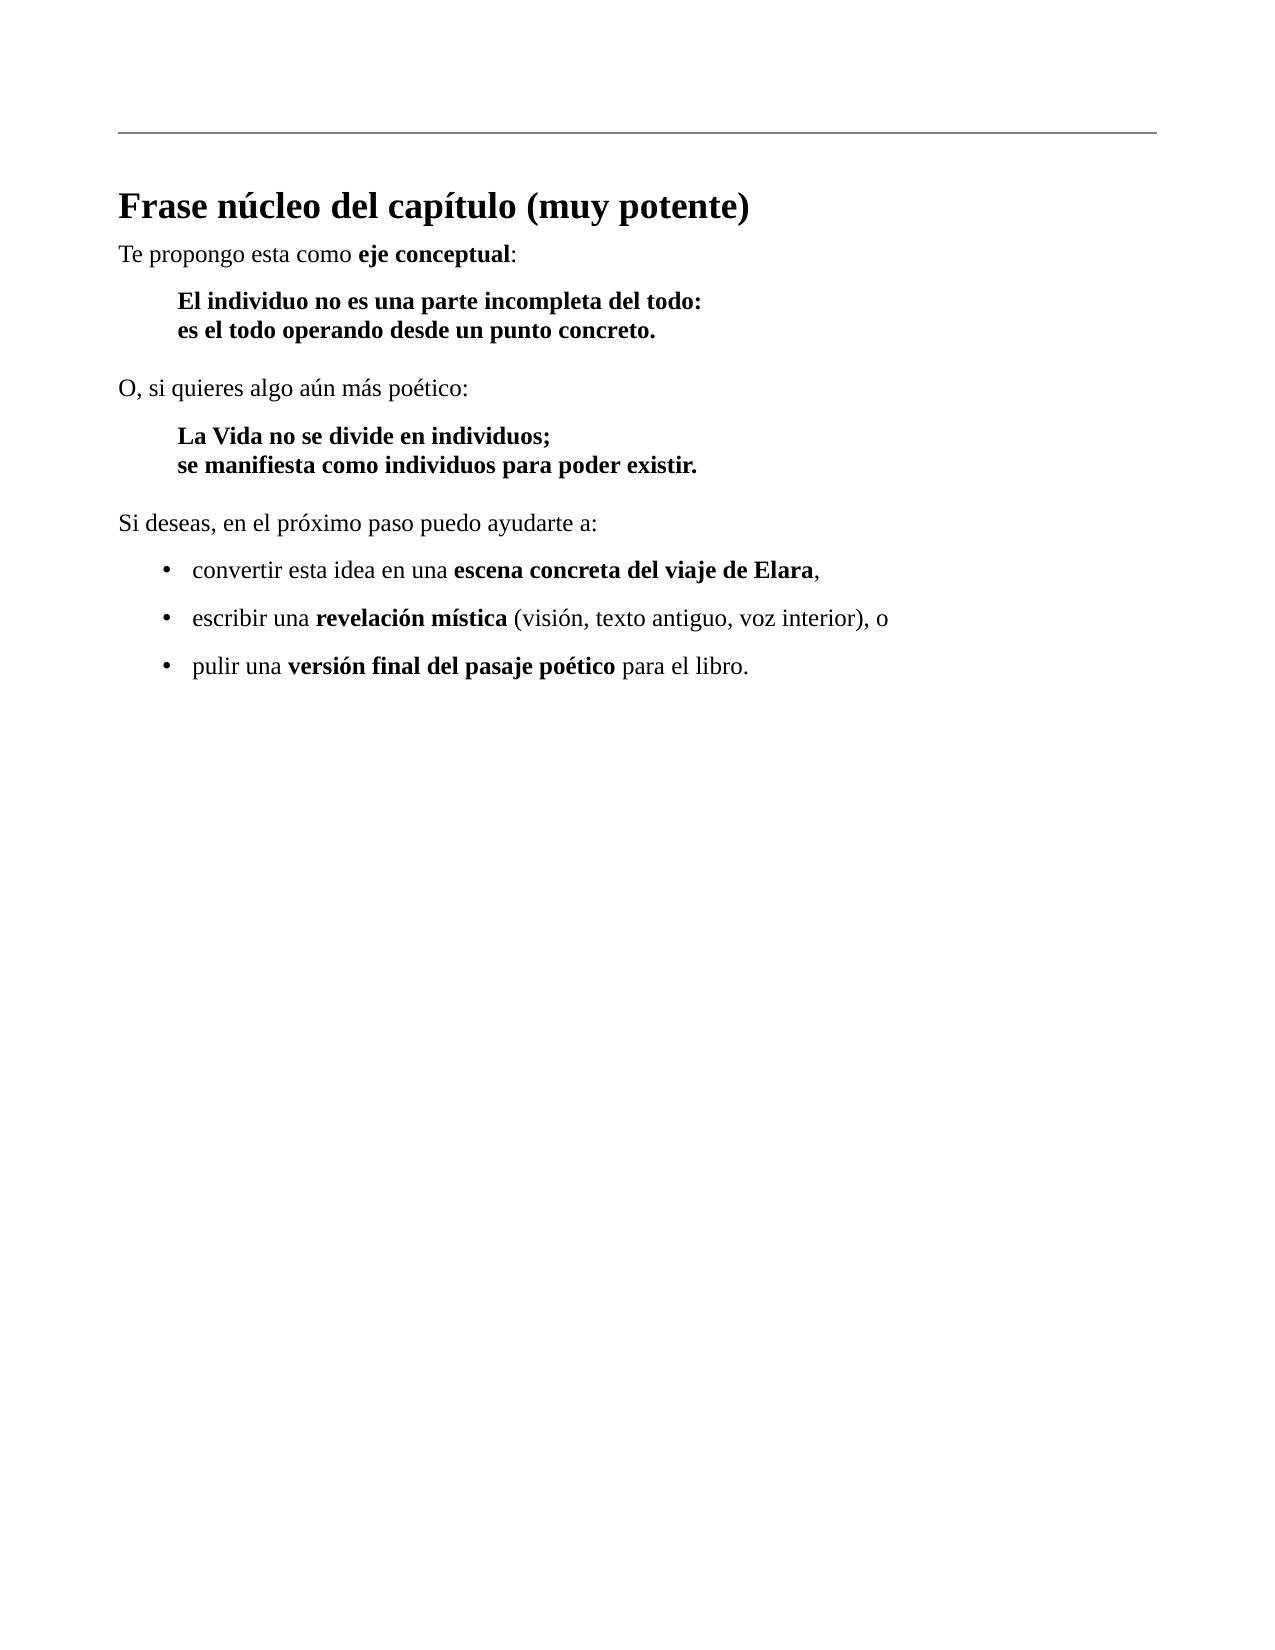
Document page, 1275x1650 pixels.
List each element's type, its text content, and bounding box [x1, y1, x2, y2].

list escribir una revelación mística (visión, texto antiguo, voz interior), o [162, 603, 1157, 632]
list pulir una versión final del pasaje poético para el libro. [162, 651, 1157, 679]
text O, si quieres algo aún más poético: [118, 373, 1157, 402]
text Te propongo esta como eje conceptual: [118, 239, 1157, 268]
subtitle Frase núcleo del capítulo (muy potente) [118, 183, 1157, 226]
text La Vida no se divide en individuos; se manifiesta como individuos para poder existir. [177, 421, 1098, 478]
text El individuo no es una parte incompleta del todo: es el todo operando desde un punto concreto. [177, 286, 1098, 344]
text Si deseas, en el próximo paso puedo ayudarte a: [118, 508, 1157, 537]
list convertir esta idea en una escena concreta del viaje de Elara, [162, 556, 1157, 584]
